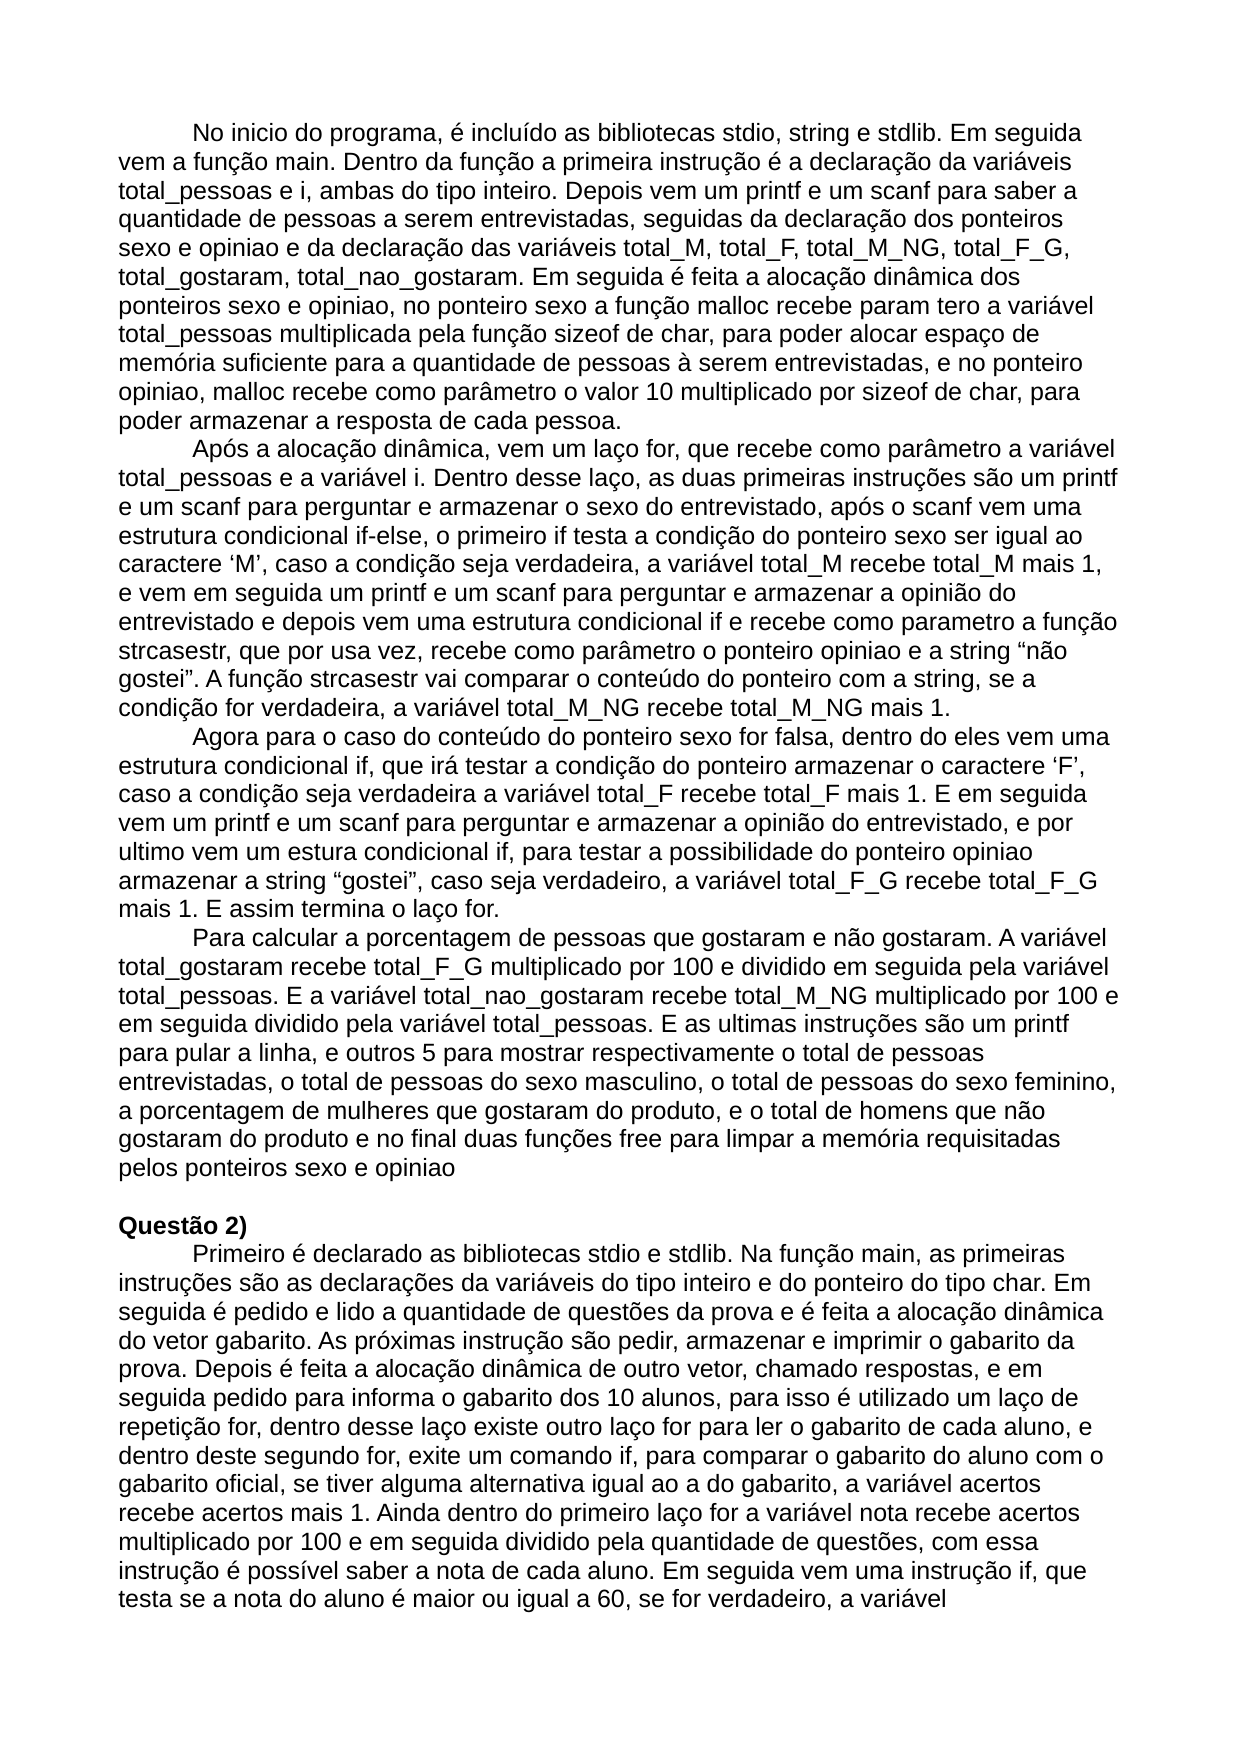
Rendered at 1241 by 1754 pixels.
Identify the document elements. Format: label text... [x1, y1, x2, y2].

text Após a alocação dinâmica, vem um laço for, que recebe como parâmetro a variável total_pessoas e a variável i. Dentro desse laço, as duas primeiras instruções são um printf e um scanf para perguntar e armazenar o sexo do entrevistado, após o scanf vem uma estrutura condicional if-else, o primeiro if testa a condição do ponteiro sexo ser igual ao caractere ‘M’, caso a condição seja verdadeira, a variável total_M recebe total_M mais 1, e vem em seguida um printf e um scanf para perguntar e armazenar a opinião do entrevistado e depois vem uma estrutura condicional if e recebe como parametro a função strcasestr, que por usa vez, recebe como parâmetro o ponteiro opiniao e a string “não gostei”. A função strcasestr vai comparar o conteúdo do ponteiro com a string, se a condição for verdadeira, a variável total_M_NG recebe total_M_NG mais 1. [118, 434, 1122, 722]
text Primeiro é declarado as bibliotecas stdio e stdlib. Na função main, as primeiras instruções são as declarações da variáveis do tipo inteiro e do ponteiro do tipo char. Em seguida é pedido e lido a quantidade de questões da prova e é feita a alocação dinâmica do vetor gabarito. As próximas instrução são pedir, armazenar e imprimir o gabarito da prova. Depois é feita a alocação dinâmica de outro vetor, chamado respostas, e em seguida pedido para informa o gabarito dos 10 alunos, para isso é utilizado um laço de repetição for, dentro desse laço existe outro laço for para ler o gabarito de cada aluno, e dentro deste segundo for, exite um comando if, para comparar o gabarito do aluno com o gabarito oficial, se tiver alguma alternativa igual ao a do gabarito, a variável acertos recebe acertos mais 1. Ainda dentro do primeiro laço for a variável nota recebe acertos multiplicado por 100 e em seguida dividido pela quantidade de questões, com essa instrução é possível saber a nota de cada aluno. Em seguida vem uma instrução if, que testa se a nota do aluno é maior ou igual a 60, se for verdadeiro, a variável [118, 1239, 1122, 1613]
text Questão 2) [118, 1211, 1122, 1239]
text No inicio do programa, é incluído as bibliotecas stdio, string e stdlib. Em seguida vem a função main. Dentro da função a primeira instrução é a declaração da variáveis total_pessoas e i, ambas do tipo inteiro. Depois vem um printf e um scanf para saber a quantidade de pessoas a serem entrevistadas, seguidas da declaração dos ponteiros sexo e opiniao e da declaração das variáveis total_M, total_F, total_M_NG, total_F_G, total_gostaram, total_nao_gostaram. Em seguida é feita a alocação dinâmica dos ponteiros sexo e opiniao, no ponteiro sexo a função malloc recebe param tero a variável total_pessoas multiplicada pela função sizeof de char, para poder alocar espaço de memória suficiente para a quantidade de pessoas à serem entrevistadas, e no ponteiro opiniao, malloc recebe como parâmetro o valor 10 multiplicado por sizeof de char, para poder armazenar a resposta de cada pessoa. [118, 118, 1122, 434]
text Para calcular a porcentagem de pessoas que gostaram e não gostaram. A variável total_gostaram recebe total_F_G multiplicado por 100 e dividido em seguida pela variável total_pessoas. E a variável total_nao_gostaram recebe total_M_NG multiplicado por 100 e em seguida dividido pela variável total_pessoas. E as ultimas instruções são um printf para pular a linha, e outros 5 para mostrar respectivamente o total de pessoas entrevistadas, o total de pessoas do sexo masculino, o total de pessoas do sexo feminino, a porcentagem de mulheres que gostaram do produto, e o total de homens que não gostaram do produto e no final duas funções free para limpar a memória requisitadas pelos ponteiros sexo e opiniao [118, 923, 1122, 1182]
text Agora para o caso do conteúdo do ponteiro sexo for falsa, dentro do eles vem uma estrutura condicional if, que irá testar a condição do ponteiro armazenar o caractere ‘F’, caso a condição seja verdadeira a variável total_F recebe total_F mais 1. E em seguida vem um printf e um scanf para perguntar e armazenar a opinião do entrevistado, e por ultimo vem um estura condicional if, para testar a possibilidade do ponteiro opiniao armazenar a string “gostei”, caso seja verdadeiro, a variável total_F_G recebe total_F_G mais 1. E assim termina o laço for. [118, 722, 1122, 923]
